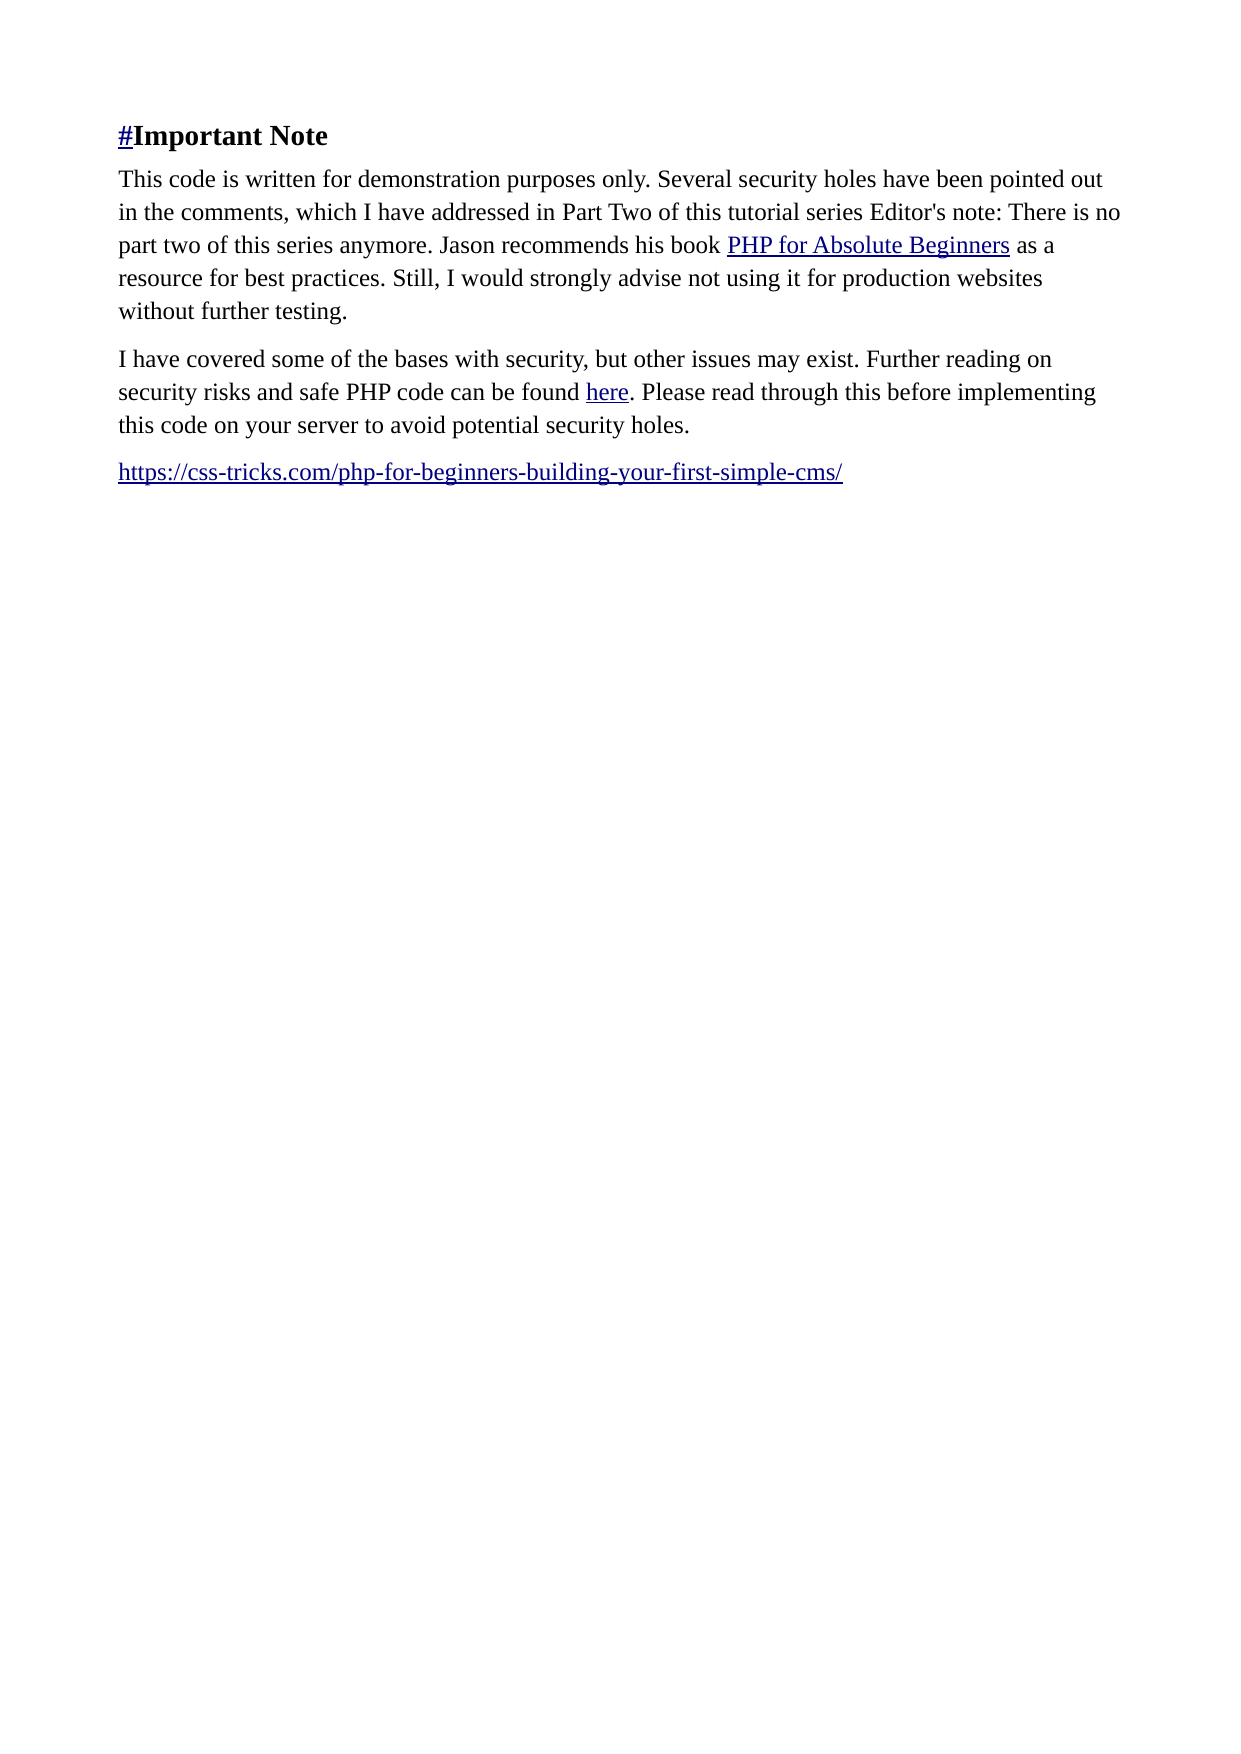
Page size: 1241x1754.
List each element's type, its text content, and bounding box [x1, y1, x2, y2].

subtitle #Important Note [118, 118, 1122, 152]
text https://css-tricks.com/php-for-beginners-building-your-first-simple-cms/ [118, 457, 1122, 486]
text I have covered some of the bases with security, but other issues may exist. Further reading on security risks and safe PHP code can be found here. Please read through this before implementing this code on your server to avoid potential security holes. [118, 344, 1122, 439]
text This code is written for demonstration purposes only. Several security holes have been pointed out in the comments, which I have addressed in Part Two of this tutorial series Editor's note: There is no part two of this series anymore. Jason recommends his book PHP for Absolute Beginners as a resource for best practices. Still, I would strongly advise not using it for production websites without further testing. [118, 164, 1122, 325]
